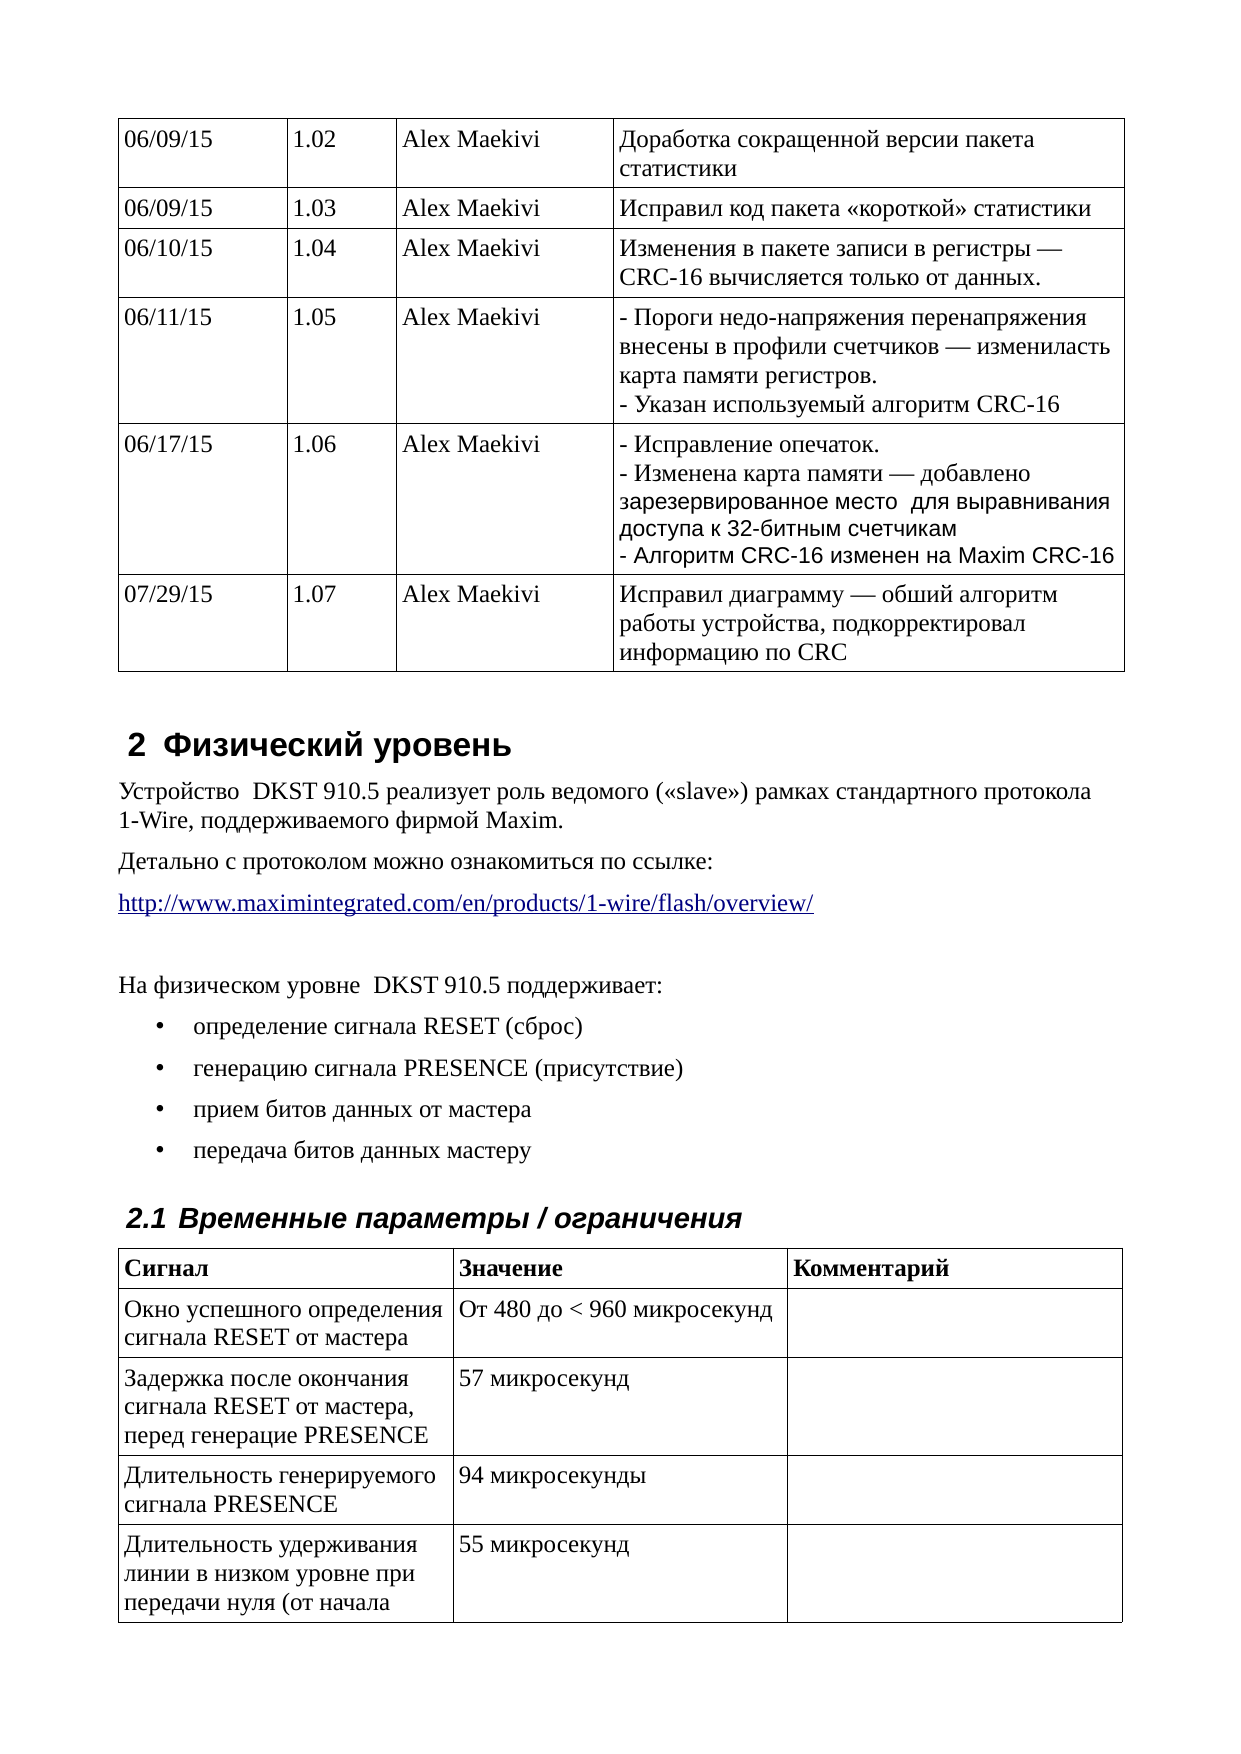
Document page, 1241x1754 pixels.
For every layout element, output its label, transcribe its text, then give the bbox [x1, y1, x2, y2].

table_cell Изменения в пакете записи в регистры — СRC-16 вычисляется только от данных. [614, 229, 1124, 297]
table_cell [788, 1456, 1122, 1524]
text Устройство DKST 910.5 реализует роль ведомого («slave») рамках стандартного протокола 1-Wire, поддерживаемого фирмой Maxim. [118, 776, 1122, 834]
table_cell Исправил код пакета «короткой» статистики [614, 188, 1124, 227]
table_cell 10/06/15 [119, 229, 287, 297]
table_cell Alex Maekivi [397, 119, 613, 187]
table_cell Доработка сокращенной версии пакета статистики [614, 119, 1124, 187]
table_cell 1.07 [288, 575, 396, 671]
table_cell 11/06/15 [119, 298, 287, 423]
list определение сигнала RESET (сброс) [156, 1011, 1122, 1040]
table_cell Окно успешного определения сигнала RESET от мастера [119, 1289, 453, 1357]
text Детально с протоколом можно ознакомиться по ссылке: [118, 846, 1122, 875]
table_cell Alex Maekivi [397, 298, 613, 423]
list прием битов данных от мастера [156, 1094, 1122, 1123]
subtitle Временные параметры / ограничения [118, 1201, 1122, 1235]
table_cell - Исправление опечаток. - Изменена карта памяти — добавлено зарезервированное место для выравнивания доступа к 32-битным счетчикам - Алгоритм CRC-16 изменен на Maxim CRC-16 [614, 424, 1124, 574]
table_cell Alex Maekivi [397, 575, 613, 671]
table_header Сигнал [119, 1249, 453, 1288]
text http://www.maximintegrated.com/en/products/1-wire/flash/overview/ [118, 888, 1122, 916]
table_cell 1.06 [288, 424, 396, 574]
table_cell 09/06/15 [119, 188, 287, 227]
table_header Комментарий [788, 1249, 1122, 1288]
table_cell [788, 1289, 1122, 1357]
table_cell [788, 1525, 1122, 1622]
table_cell 1.05 [288, 298, 396, 423]
table_cell 55 микросекунд [454, 1525, 787, 1622]
list генерацию сигнала PRESENCE (присутствие) [156, 1053, 1122, 1081]
table_cell 1.02 [288, 119, 396, 187]
table_cell 94 микросекунды [454, 1456, 787, 1524]
table_header Значение [454, 1249, 787, 1288]
table_cell - Пороги недо-напряжения перенапряжения внесены в профили счетчиков — измениласть карта памяти регистров. - Указан используемый алгоритм CRC-16 [614, 298, 1124, 423]
table_cell Длительность удерживания линии в низком уровне при передачи нуля (от начала [119, 1525, 453, 1622]
table_cell 1.03 [288, 188, 396, 227]
table_cell 17/06/15 [119, 424, 287, 574]
list передача битов данных мастеру [156, 1135, 1122, 1164]
table_cell [788, 1358, 1122, 1455]
table_cell Alex Maekivi [397, 188, 613, 227]
table_cell 29/07/15 [119, 575, 287, 671]
table_cell От 480 до < 960 микросекунд [454, 1289, 787, 1357]
table_cell Alex Maekivi [397, 424, 613, 574]
table_cell 09/06/15 [119, 119, 287, 187]
table_cell Alex Maekivi [397, 229, 613, 297]
subtitle Физический уровень [118, 725, 1122, 764]
table_cell Длительность генерируемого сигнала PRESENCE [119, 1456, 453, 1524]
table_cell 1.04 [288, 229, 396, 297]
table_cell 57 микросекунд [454, 1358, 787, 1455]
text На физическом уровне DKST 910.5 поддерживает: [118, 970, 1122, 999]
table_cell Задержка после окончания сигнала RESET от мастера, перед генерацие PRESENCE [119, 1358, 453, 1455]
table_cell Исправил диаграмму — обший алгоритм работы устройства, подкорректировал информацию по CRC [614, 575, 1124, 671]
